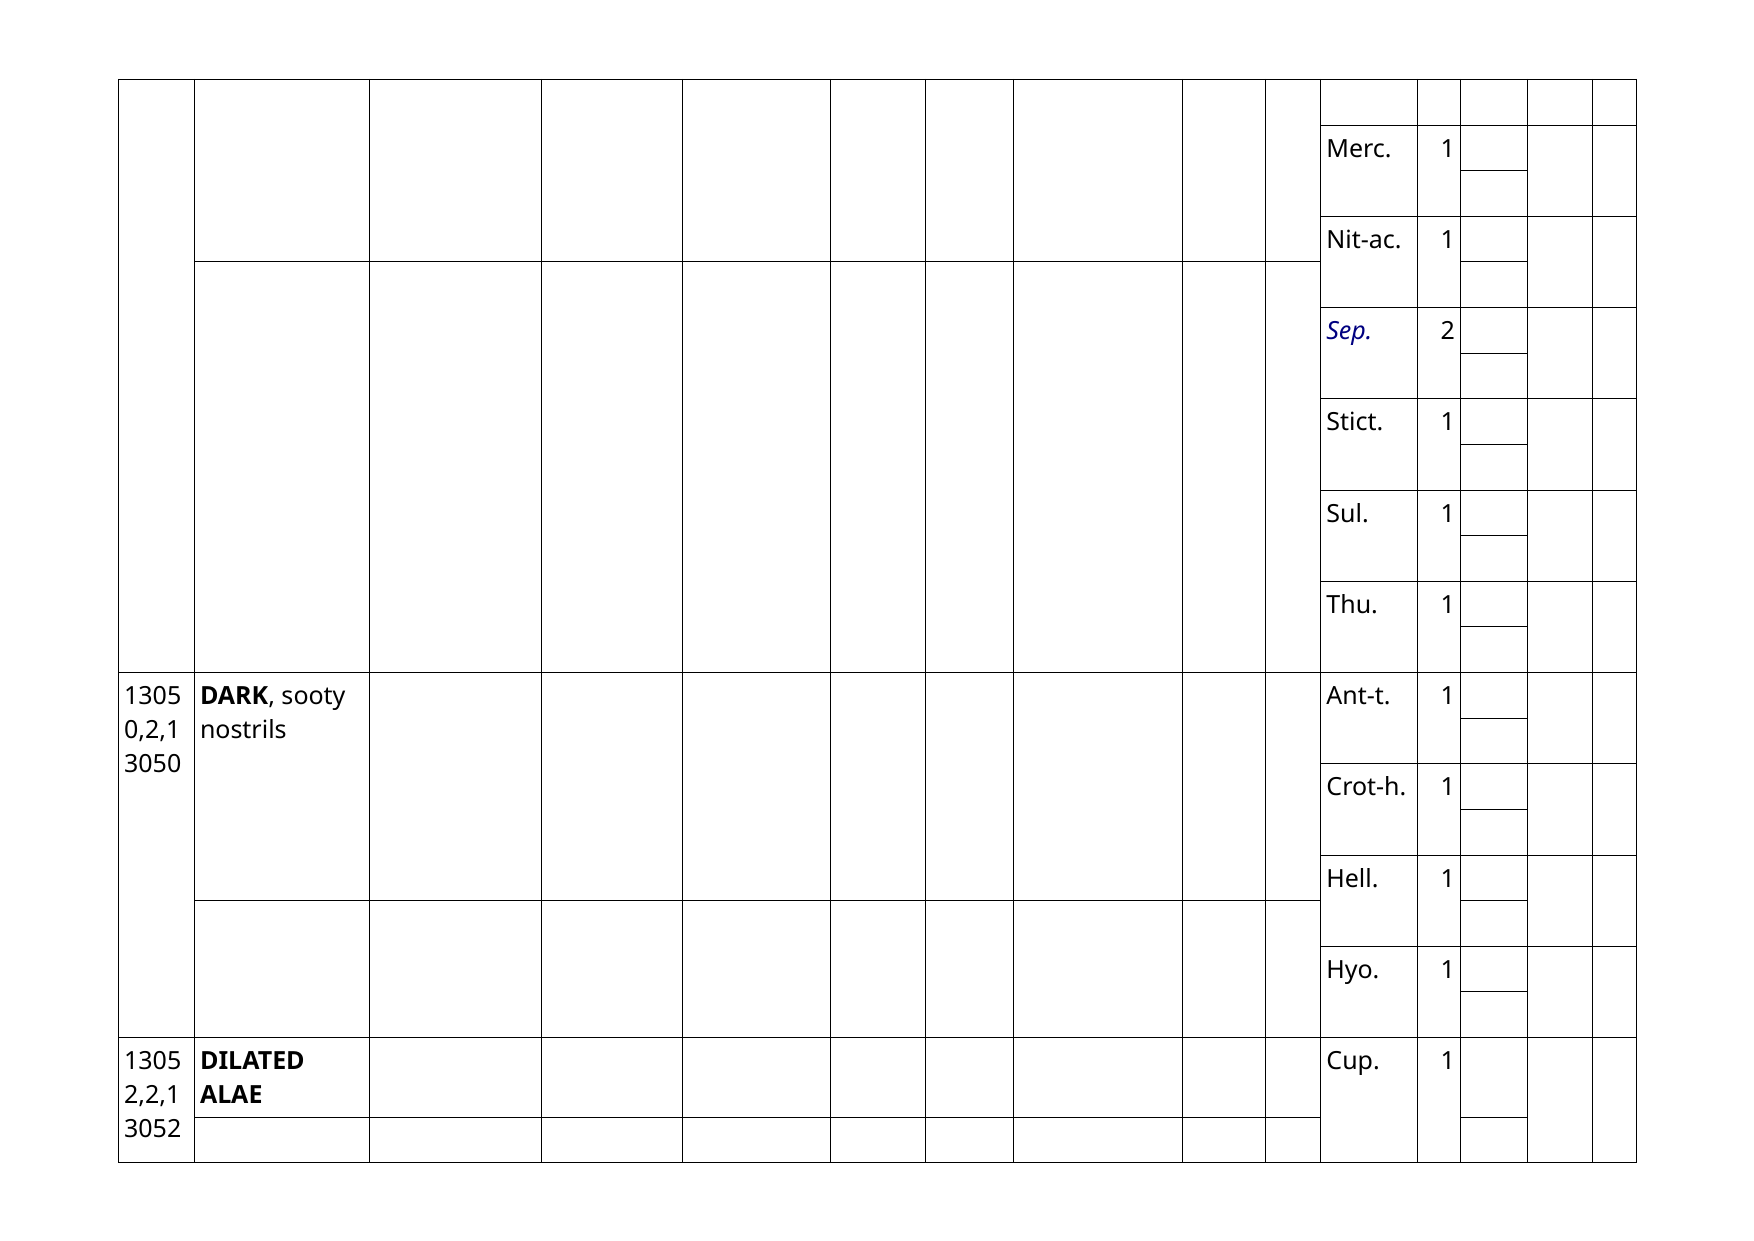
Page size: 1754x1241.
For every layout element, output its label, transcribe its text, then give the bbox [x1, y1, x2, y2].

table_cell [195, 80, 369, 261]
table_cell [542, 901, 682, 1037]
table_cell [683, 901, 830, 1037]
table_cell [1266, 1038, 1320, 1117]
table_cell [1593, 947, 1636, 1037]
table_cell [1528, 764, 1592, 854]
table_cell [370, 262, 541, 672]
table_cell 1 [1418, 947, 1460, 1037]
table_cell [1183, 1038, 1265, 1117]
table_cell [1528, 947, 1592, 1037]
table_cell [370, 1118, 541, 1162]
table_cell [1461, 171, 1527, 216]
table_cell [831, 673, 925, 900]
table_cell [1014, 80, 1182, 261]
table_cell [926, 1038, 1013, 1117]
table_cell [1593, 217, 1636, 307]
table_cell [1183, 901, 1265, 1037]
table_cell [542, 673, 682, 900]
table_cell [1593, 126, 1636, 216]
table_cell [1461, 80, 1527, 124]
table_cell 1 [1418, 582, 1460, 672]
table_cell [1461, 810, 1527, 854]
table_cell [542, 80, 682, 261]
table_cell [1461, 1038, 1527, 1117]
table_cell [831, 80, 925, 261]
table_cell [683, 262, 830, 672]
table_cell Sep. [1321, 308, 1417, 398]
table_cell [1593, 491, 1636, 581]
table_cell [1461, 217, 1527, 261]
table_cell [1461, 536, 1527, 581]
table_cell [1461, 947, 1527, 991]
table_cell [831, 1038, 925, 1117]
table_cell [1461, 1118, 1527, 1162]
table_cell [1593, 582, 1636, 672]
table_cell [1183, 262, 1265, 672]
table_cell [1528, 308, 1592, 398]
table_cell Ant-t. [1321, 673, 1417, 763]
table_cell 1 [1418, 491, 1460, 581]
table_cell [1461, 399, 1527, 444]
table_cell [1461, 491, 1527, 535]
table_cell [1014, 901, 1182, 1037]
table_cell 1 [1418, 1038, 1460, 1162]
table_cell [1528, 399, 1592, 489]
table_cell [1528, 126, 1592, 216]
table_cell Cup. [1321, 1038, 1417, 1162]
table_cell [1528, 80, 1592, 124]
table_cell [926, 80, 1013, 261]
table_cell Crot-h. [1321, 764, 1417, 854]
table_cell [195, 262, 369, 672]
table_cell [1528, 1038, 1592, 1162]
table_cell Nit-ac. [1321, 217, 1417, 307]
table_cell [195, 901, 369, 1037]
table_cell [1461, 126, 1527, 170]
table_cell [831, 262, 925, 672]
table_cell [1593, 1038, 1636, 1162]
table_cell [1593, 856, 1636, 946]
table_cell [1461, 856, 1527, 900]
table_cell [1528, 673, 1592, 763]
table_cell [683, 1038, 830, 1117]
table_cell [926, 673, 1013, 900]
table_cell [1461, 719, 1527, 763]
table_cell 2 [1418, 308, 1460, 398]
table_cell [926, 901, 1013, 1037]
table_cell Stict. [1321, 399, 1417, 489]
table_cell [195, 1118, 369, 1162]
table_cell [1266, 262, 1320, 672]
table_cell [370, 1038, 541, 1117]
table_cell [926, 262, 1013, 672]
table_cell [1461, 901, 1527, 946]
table_cell [683, 673, 830, 900]
table_cell [1266, 673, 1320, 900]
table_cell 1 [1418, 764, 1460, 854]
table_cell [1266, 80, 1320, 261]
table_cell [683, 80, 830, 261]
table_cell Hell. [1321, 856, 1417, 946]
table_cell 13052,2,13052 [119, 1038, 194, 1162]
table_cell [1461, 445, 1527, 489]
table_cell [1461, 308, 1527, 353]
table_cell 1 [1418, 399, 1460, 489]
table_cell [1266, 1118, 1320, 1162]
table_cell [1321, 80, 1417, 124]
table_cell [1528, 856, 1592, 946]
table_cell [1461, 764, 1527, 809]
table_cell 1 [1418, 217, 1460, 307]
table_cell [1461, 582, 1527, 626]
table_cell [1461, 673, 1527, 718]
table_cell [1461, 992, 1527, 1037]
table_cell [831, 901, 925, 1037]
table_cell [1183, 80, 1265, 261]
table_cell [1418, 80, 1460, 124]
table_cell Hyo. [1321, 947, 1417, 1037]
table_cell [1528, 582, 1592, 672]
table_cell 1 [1418, 673, 1460, 763]
table_cell [542, 262, 682, 672]
table_cell [370, 673, 541, 900]
table_cell 1 [1418, 126, 1460, 216]
table_cell [1014, 673, 1182, 900]
table_cell [1528, 491, 1592, 581]
table_cell 13050,2,13050 [119, 673, 194, 1037]
table_cell [1593, 764, 1636, 854]
table_cell [370, 901, 541, 1037]
table_cell [1014, 1038, 1182, 1117]
table_cell [1014, 262, 1182, 672]
table_cell dark, sooty nostrils [195, 673, 369, 900]
table_cell [1461, 627, 1527, 672]
table_cell [1593, 673, 1636, 763]
table_cell [1593, 399, 1636, 489]
table_cell [831, 1118, 925, 1162]
table_cell Sul. [1321, 491, 1417, 581]
table_cell 1 [1418, 856, 1460, 946]
table_cell [1461, 262, 1527, 307]
table_cell [542, 1118, 682, 1162]
table_cell [1183, 673, 1265, 900]
table_cell dilated alae [195, 1038, 369, 1117]
table_cell [1461, 354, 1527, 398]
table_cell [1014, 1118, 1182, 1162]
table_cell [1528, 217, 1592, 307]
table_cell [542, 1038, 682, 1117]
table_cell Thu. [1321, 582, 1417, 672]
table_cell [119, 80, 194, 672]
table_cell [370, 80, 541, 261]
table_cell [1183, 1118, 1265, 1162]
table_cell [683, 1118, 830, 1162]
table_cell [926, 1118, 1013, 1162]
table_cell Merc. [1321, 126, 1417, 216]
table_cell [1593, 80, 1636, 124]
table_cell [1593, 308, 1636, 398]
table_cell [1266, 901, 1320, 1037]
